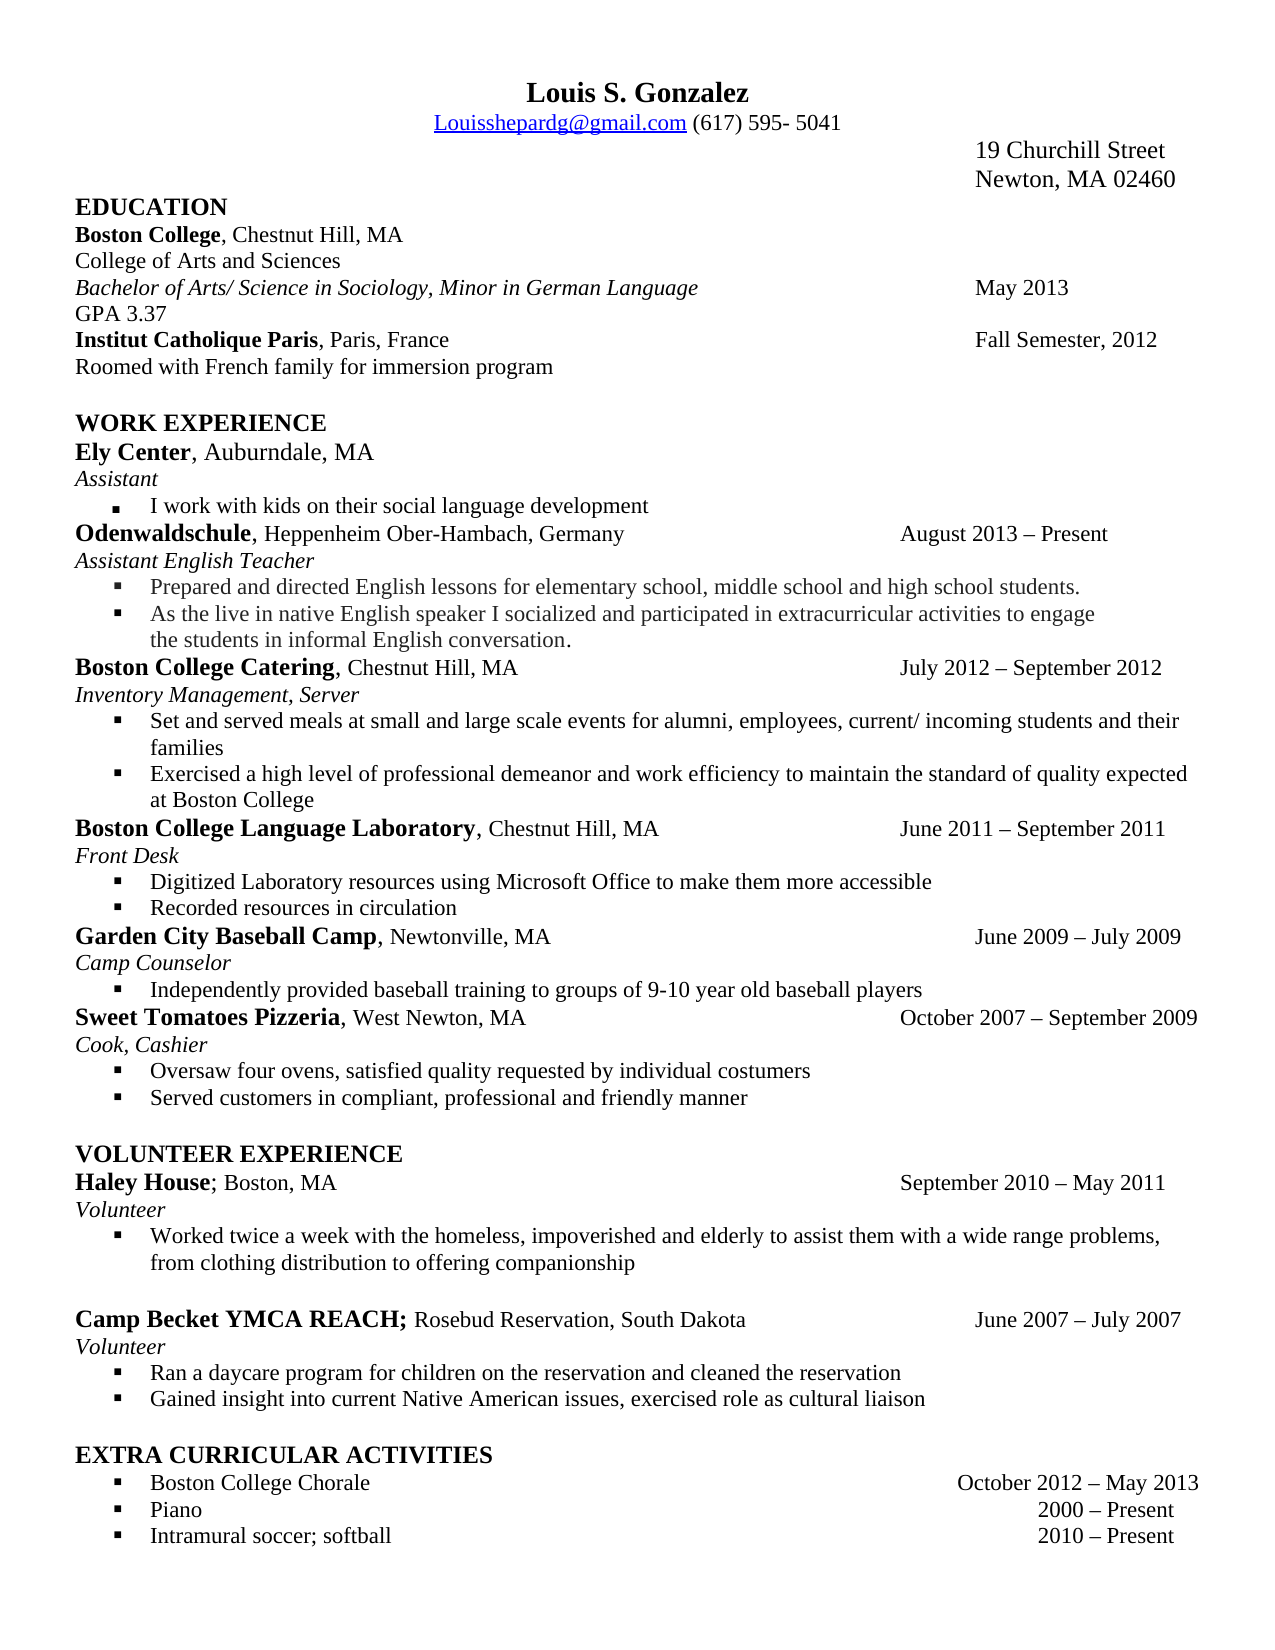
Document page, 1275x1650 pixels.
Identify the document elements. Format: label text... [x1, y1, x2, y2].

text Louis S. Gonzalez [75, 75, 1200, 108]
list Piano 2000 – Present [112, 1496, 1200, 1522]
text Roomed with French family for immersion program [75, 353, 1200, 379]
text Cook, Cashier [75, 1031, 1200, 1057]
text GPA 3.37 [75, 300, 1200, 327]
list Digitized Laboratory resources using Microsoft Office to make them more accessible [112, 868, 1200, 894]
text VOLUNTEER EXPERIENCE [75, 1139, 1200, 1167]
text EXTRA CURRICULAR ACTIVITIES [75, 1441, 1200, 1469]
text Boston College Catering, Chestnut Hill, MA July 2012 – September 2012 [75, 652, 1200, 681]
text Newton, MA 02460 [75, 164, 1200, 192]
text Ely Center, Auburndale, MA [75, 437, 1200, 466]
text 19 Churchill Street [75, 135, 1200, 164]
list Oversaw four ovens, satisfied quality requested by individual costumers [112, 1057, 1200, 1084]
text College of Arts and Sciences [75, 247, 1200, 274]
text Volunteer [75, 1196, 1200, 1223]
text Garden City Baseball Camp, Newtonville, MA June 2009 – July 2009 [75, 921, 1200, 949]
text Sweet Tomatoes Pizzeria, West Newton, MA October 2007 – September 2009 [75, 1002, 1200, 1031]
text Assistant English Teacher [75, 547, 1200, 573]
text WORK EXPERIENCE [75, 408, 1200, 437]
text Camp Becket YMCA REACH; Rosebud Reservation, South Dakota June 2007 – July 2007 [75, 1304, 1200, 1333]
list Independently provided baseball training to groups of 9-10 year old baseball players [112, 976, 1200, 1002]
text Front Desk [75, 842, 1200, 868]
list Served customers in compliant, professional and friendly manner [112, 1084, 1200, 1110]
text Camp Counselor [75, 949, 1200, 976]
text Boston College Language Laboratory, Chestnut Hill, MA June 2011 – September 2011 [75, 813, 1200, 842]
list Boston College Chorale October 2012 – May 2013 [112, 1469, 1200, 1496]
text Louisshepardg@gmail.com (617) 595- 5041 [75, 108, 1200, 135]
text Inventory Management, Server [75, 681, 1200, 707]
text Institut Catholique Paris, Paris, France Fall Semester, 2012 [75, 327, 1200, 353]
list Worked twice a week with the homeless, impoverished and elderly to assist them with a wide range problems, from clothing distribution to offering companionship [112, 1223, 1200, 1275]
text Assistant [75, 466, 1200, 492]
list Recorded resources in circulation [112, 894, 1200, 921]
list I work with kids on their social language development [112, 492, 1200, 518]
text Odenwaldschule, Heppenheim Ober-Hambach, Germany August 2013 – Present [75, 518, 1200, 547]
list As the live in native English speaker I socialized and participated in extracurricular activities to engage the students in informal English conversation. [112, 600, 1125, 652]
list Gained insight into current Native American issues, exercised role as cultural liaison [112, 1386, 1200, 1412]
text Haley House; Boston, MA September 2010 – May 2011 [75, 1167, 1200, 1196]
list Set and served meals at small and large scale events for alumni, employees, current/ incoming students and their families [112, 707, 1200, 760]
list Ran a daycare program for children on the reservation and cleaned the reservation [112, 1359, 1200, 1386]
list Exercised a high level of professional demeanor and work efficiency to maintain the standard of quality expected at Boston College [112, 760, 1200, 813]
text Boston College, Chestnut Hill, MA [75, 221, 1200, 247]
text Volunteer [75, 1333, 1200, 1359]
text EDUCATION [75, 192, 1200, 221]
text Bachelor of Arts/ Science in Sociology, Minor in German Language May 2013 [75, 274, 1200, 300]
list Prepared and directed English lessons for elementary school, middle school and high school students. [112, 573, 1125, 600]
list Intramural soccer; softball 2010 – Present [112, 1522, 1200, 1548]
